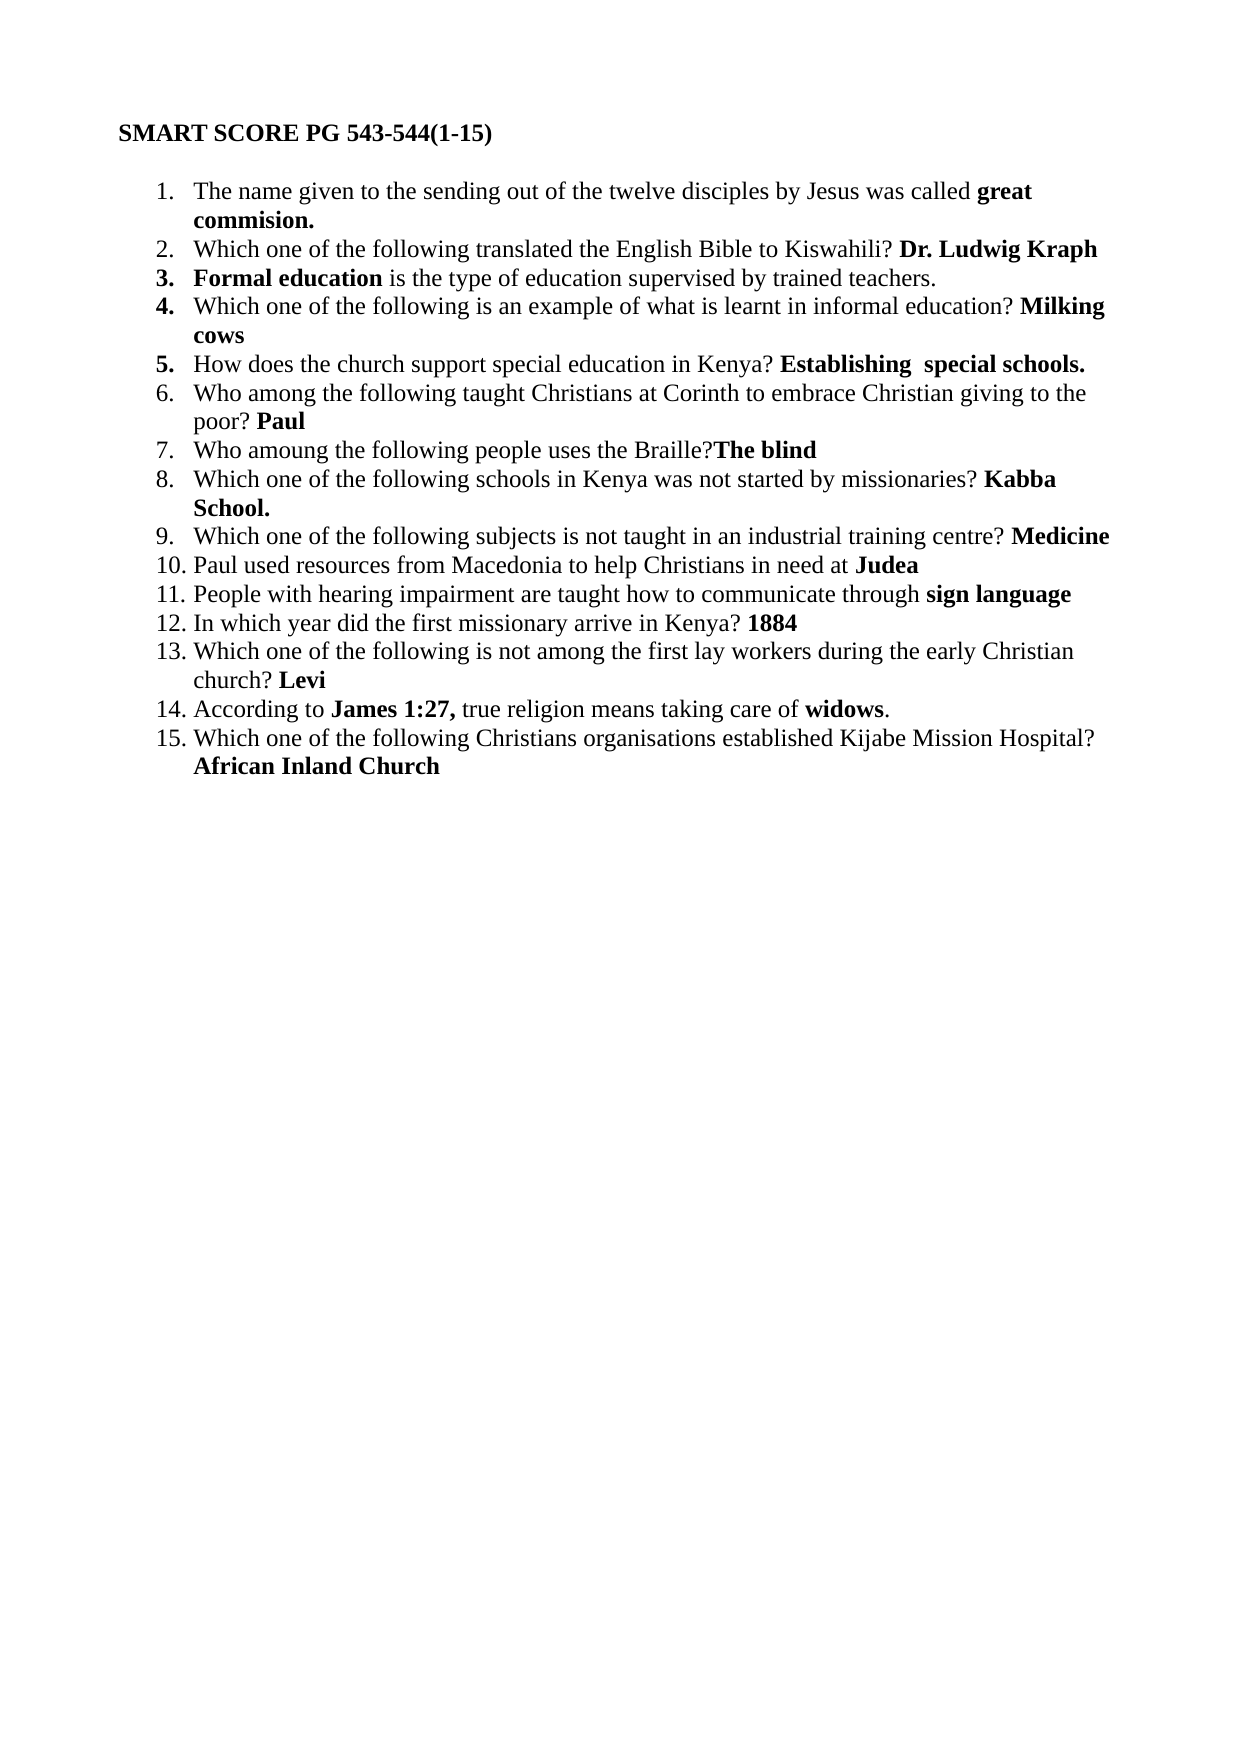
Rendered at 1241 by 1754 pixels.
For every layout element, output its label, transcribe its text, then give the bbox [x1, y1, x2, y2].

list Formal education is the type of education supervised by trained teachers. [156, 263, 1122, 291]
list Which one of the following is not among the first lay workers during the early Christian church? Levi [156, 636, 1122, 694]
list According to James 1:27, true religion means taking care of widows. [156, 694, 1122, 723]
list Paul used resources from Macedonia to help Christians in need at Judea [156, 550, 1122, 579]
list Which one of the following Christians organisations established Kijabe Mission Hospital? African Inland Church [156, 723, 1122, 780]
list People with hearing impairment are taught how to communicate through sign language [156, 579, 1122, 608]
list In which year did the first missionary arrive in Kenya? 1884 [156, 608, 1122, 636]
list Who among the following taught Christians at Corinth to embrace Christian giving to the poor? Paul [156, 378, 1122, 435]
list How does the church support special education in Kenya? Establishing special schools. [156, 349, 1122, 378]
list Who amoung the following people uses the Braille?The blind [156, 435, 1122, 464]
list The name given to the sending out of the twelve disciples by Jesus was called great commision. [156, 176, 1122, 234]
list Which one of the following schools in Kenya was not started by missionaries? Kabba School. [156, 464, 1122, 521]
list Which one of the following subjects is not taught in an industrial training centre? Medicine [156, 521, 1122, 550]
list Which one of the following translated the English Bible to Kiswahili? Dr. Ludwig Kraph [156, 234, 1122, 263]
list Which one of the following is an example of what is learnt in informal education? Milking cows [156, 291, 1122, 349]
